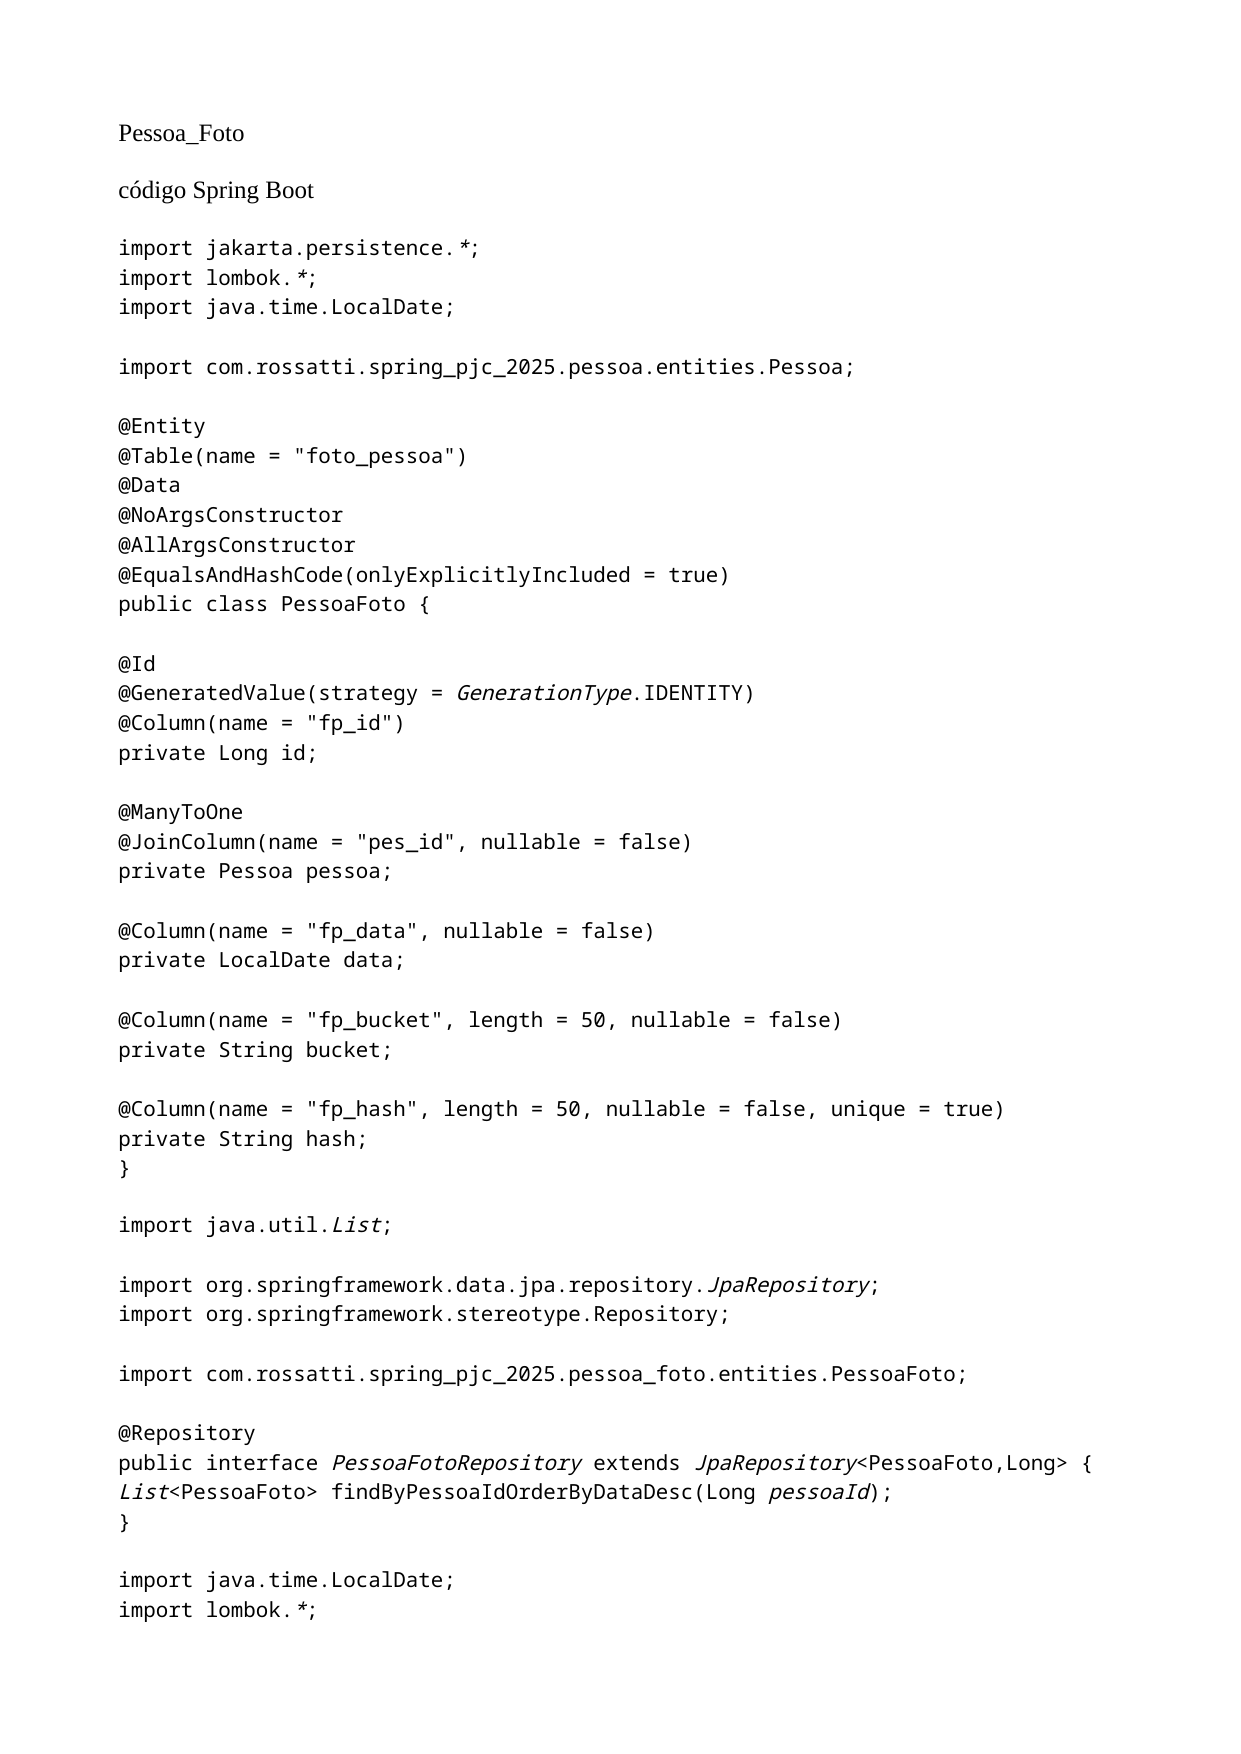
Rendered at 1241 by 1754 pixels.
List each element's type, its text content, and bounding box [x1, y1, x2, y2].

text import org.springframework.stereotype.Repository; [118, 1298, 1122, 1328]
text import lombok.*; [118, 262, 1122, 291]
text código Spring Boot [118, 176, 1122, 204]
text @AllArgsConstructor [118, 529, 1122, 558]
text import java.util.List; [118, 1210, 1122, 1239]
text @Id [118, 647, 1122, 677]
text @Column(name = "fp_hash", length = 50, nullable = false, unique = true) [118, 1093, 1122, 1122]
text } [118, 1506, 1122, 1536]
text private String bucket; [118, 1033, 1122, 1063]
text @JoinColumn(name = "pes_id", nullable = false) [118, 826, 1122, 855]
text @Column(name = "fp_data", nullable = false) [118, 915, 1122, 944]
text import java.time.LocalDate; [118, 291, 1122, 321]
text @GeneratedValue(strategy = GenerationType.IDENTITY) [118, 677, 1122, 707]
text @NoArgsConstructor [118, 499, 1122, 529]
text @Table(name = "foto_pessoa") [118, 440, 1122, 469]
text import com.rossatti.spring_pjc_2025.pessoa.entities.Pessoa; [118, 351, 1122, 380]
text private LocalDate data; [118, 944, 1122, 974]
text } [118, 1152, 1122, 1182]
text @EqualsAndHashCode(onlyExplicitlyIncluded = true) [118, 558, 1122, 588]
text private String hash; [118, 1122, 1122, 1152]
text List<PessoaFoto> findByPessoaIdOrderByDataDesc(Long pessoaId); [118, 1476, 1122, 1506]
text @Column(name = "fp_bucket", length = 50, nullable = false) [118, 1004, 1122, 1033]
text @Entity [118, 410, 1122, 440]
text public interface PessoaFotoRepository extends JpaRepository<PessoaFoto,Long> { [118, 1447, 1122, 1476]
text @Data [118, 469, 1122, 499]
text import com.rossatti.spring_pjc_2025.pessoa_foto.entities.PessoaFoto; [118, 1357, 1122, 1387]
text import lombok.*; [118, 1594, 1122, 1623]
text @Column(name = "fp_id") [118, 707, 1122, 737]
text import org.springframework.data.jpa.repository.JpaRepository; [118, 1268, 1122, 1298]
text import jakarta.persistence.*; [118, 233, 1122, 262]
text @Repository [118, 1417, 1122, 1447]
text Pessoa_Foto [118, 118, 1122, 147]
text import java.time.LocalDate; [118, 1565, 1122, 1594]
text public class PessoaFoto { [118, 588, 1122, 618]
text private Long id; [118, 737, 1122, 766]
text private Pessoa pessoa; [118, 855, 1122, 885]
text @ManyToOne [118, 796, 1122, 826]
